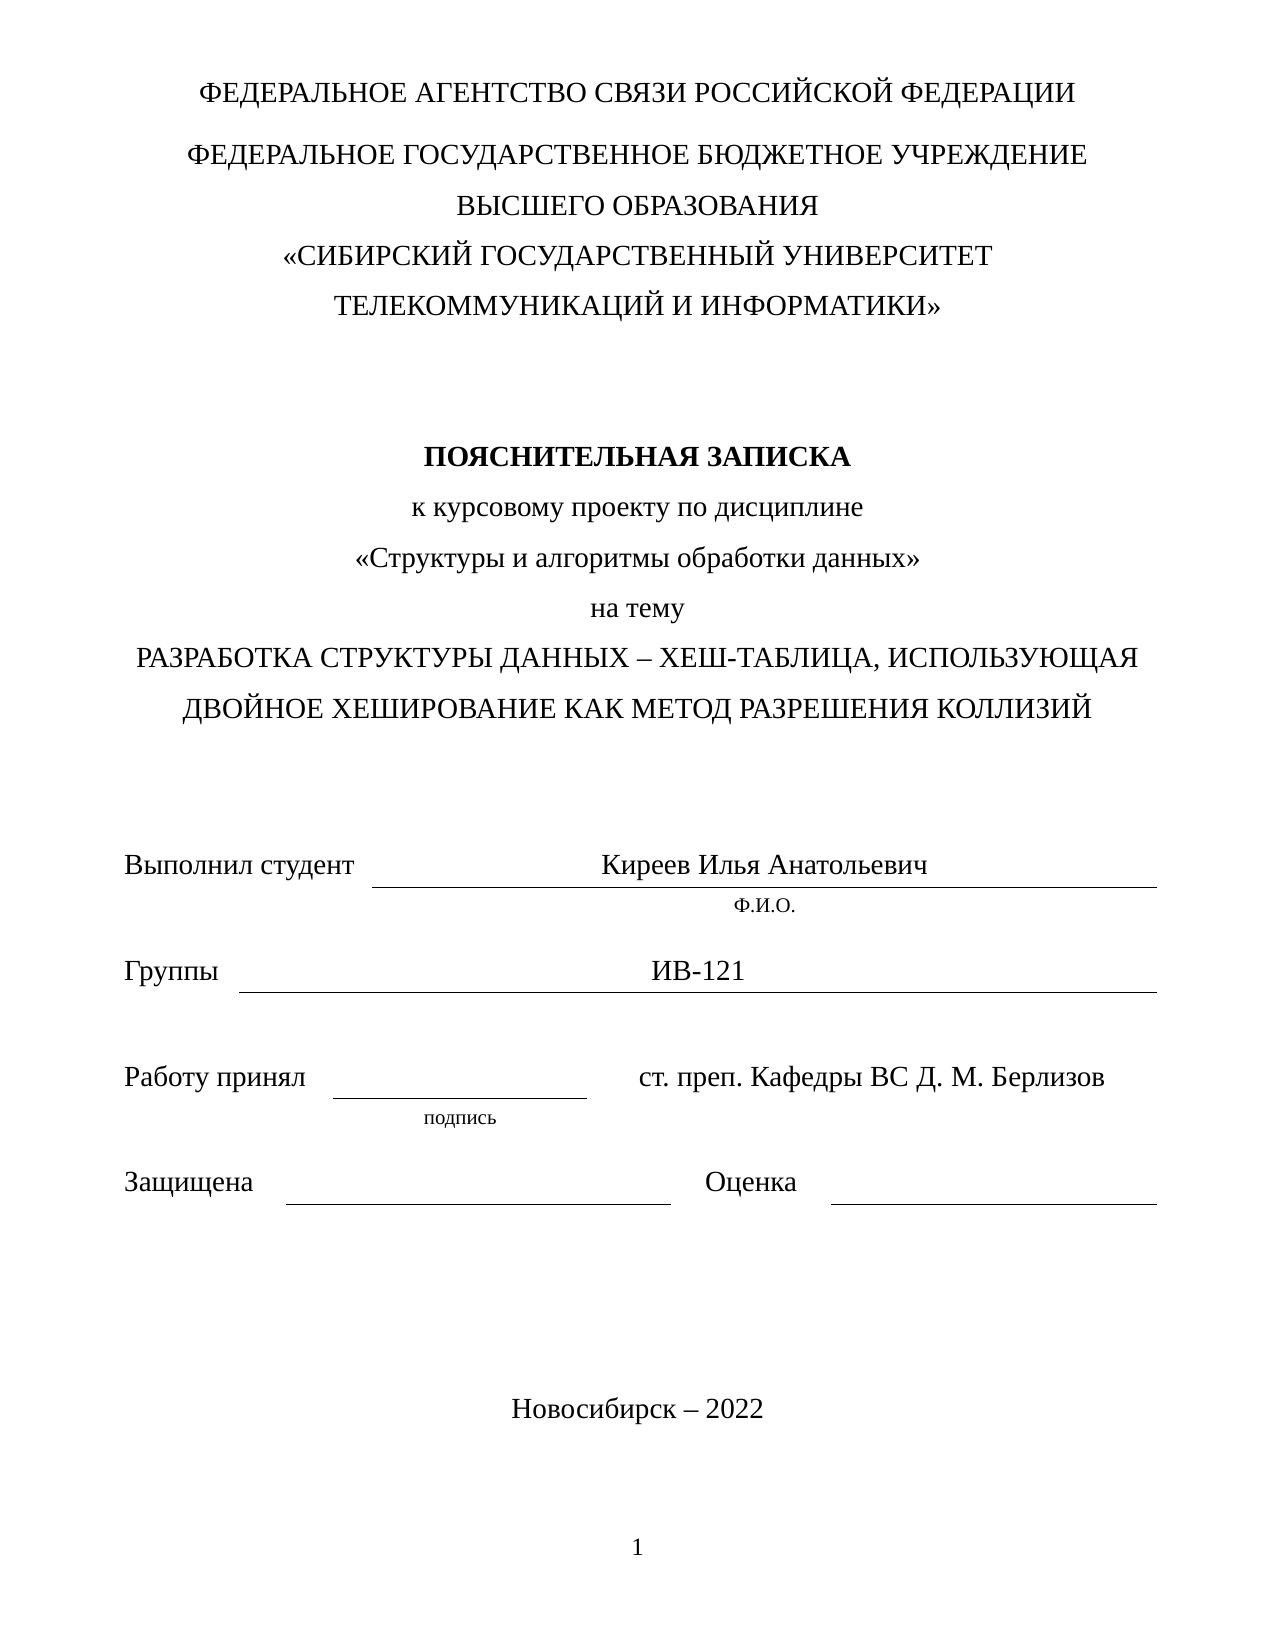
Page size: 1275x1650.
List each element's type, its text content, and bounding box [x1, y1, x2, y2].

table_header Группы [118, 947, 239, 992]
text «Структуры и алгоритмы обработки данных» [118, 540, 1157, 573]
table_cell [587, 1098, 1157, 1134]
table_cell [671, 1204, 831, 1240]
table_header [333, 1053, 587, 1098]
text «СИБИРСКИЙ ГОСУДАРСТВЕННЫЙ УНИВЕРСИТЕТ ТЕЛЕКОММУНИКАЦИЙ И ИНФОРМАТИКИ» [118, 238, 1157, 322]
table_cell [118, 1098, 333, 1134]
table_cell Ф.И.О. [372, 888, 1157, 923]
text на тему [118, 590, 1157, 624]
table_cell [118, 992, 239, 1029]
table_cell [286, 1205, 671, 1240]
table_cell [118, 887, 372, 923]
table_header Работу принял [118, 1053, 333, 1098]
table_header ст. преп. Кафедры ВС Д. М. Берлизов [587, 1053, 1157, 1098]
text ВЫСШЕГО ОБРАЗОВАНИЯ [118, 188, 1157, 221]
table_cell [239, 993, 1157, 1029]
table_header Выполнил студент [118, 842, 372, 887]
text ФЕДЕРАЛЬНОЕ АГЕНТСТВО СВЯЗИ РОССИЙСКОЙ ФЕДЕРАЦИИ [118, 75, 1157, 108]
table_header Киреев Илья Анатольевич [372, 842, 1157, 887]
table_header Защищена [118, 1159, 286, 1203]
text РАЗРАБОТКА СТРУКТУРЫ ДАННЫХ – ХЕШ-ТАБЛИЦА, ИСПОЛЬЗУЮЩАЯ ДВОЙНОЕ ХЕШИРОВАНИЕ КАК МЕТОД РАЗРЕШЕНИЯ КОЛЛИЗИЙ [118, 640, 1157, 724]
table_header Оценка [671, 1159, 831, 1203]
text ФЕДЕРАЛЬНОЕ ГОСУДАРСТВЕННОЕ БЮДЖЕТНОЕ УЧРЕЖДЕНИЕ [118, 137, 1157, 171]
table_cell [118, 1204, 286, 1240]
text Новосибирск – 2022 [118, 1391, 1157, 1424]
table_cell [831, 1205, 1157, 1240]
text ПОЯСНИТЕЛЬНАЯ ЗАПИСКА [118, 439, 1157, 473]
text к курсовому проекту по дисциплине [118, 489, 1157, 523]
table_header [831, 1159, 1157, 1203]
table_header [286, 1159, 671, 1203]
table_header ИВ-121 [239, 947, 1157, 992]
table_cell подпись [333, 1099, 587, 1134]
